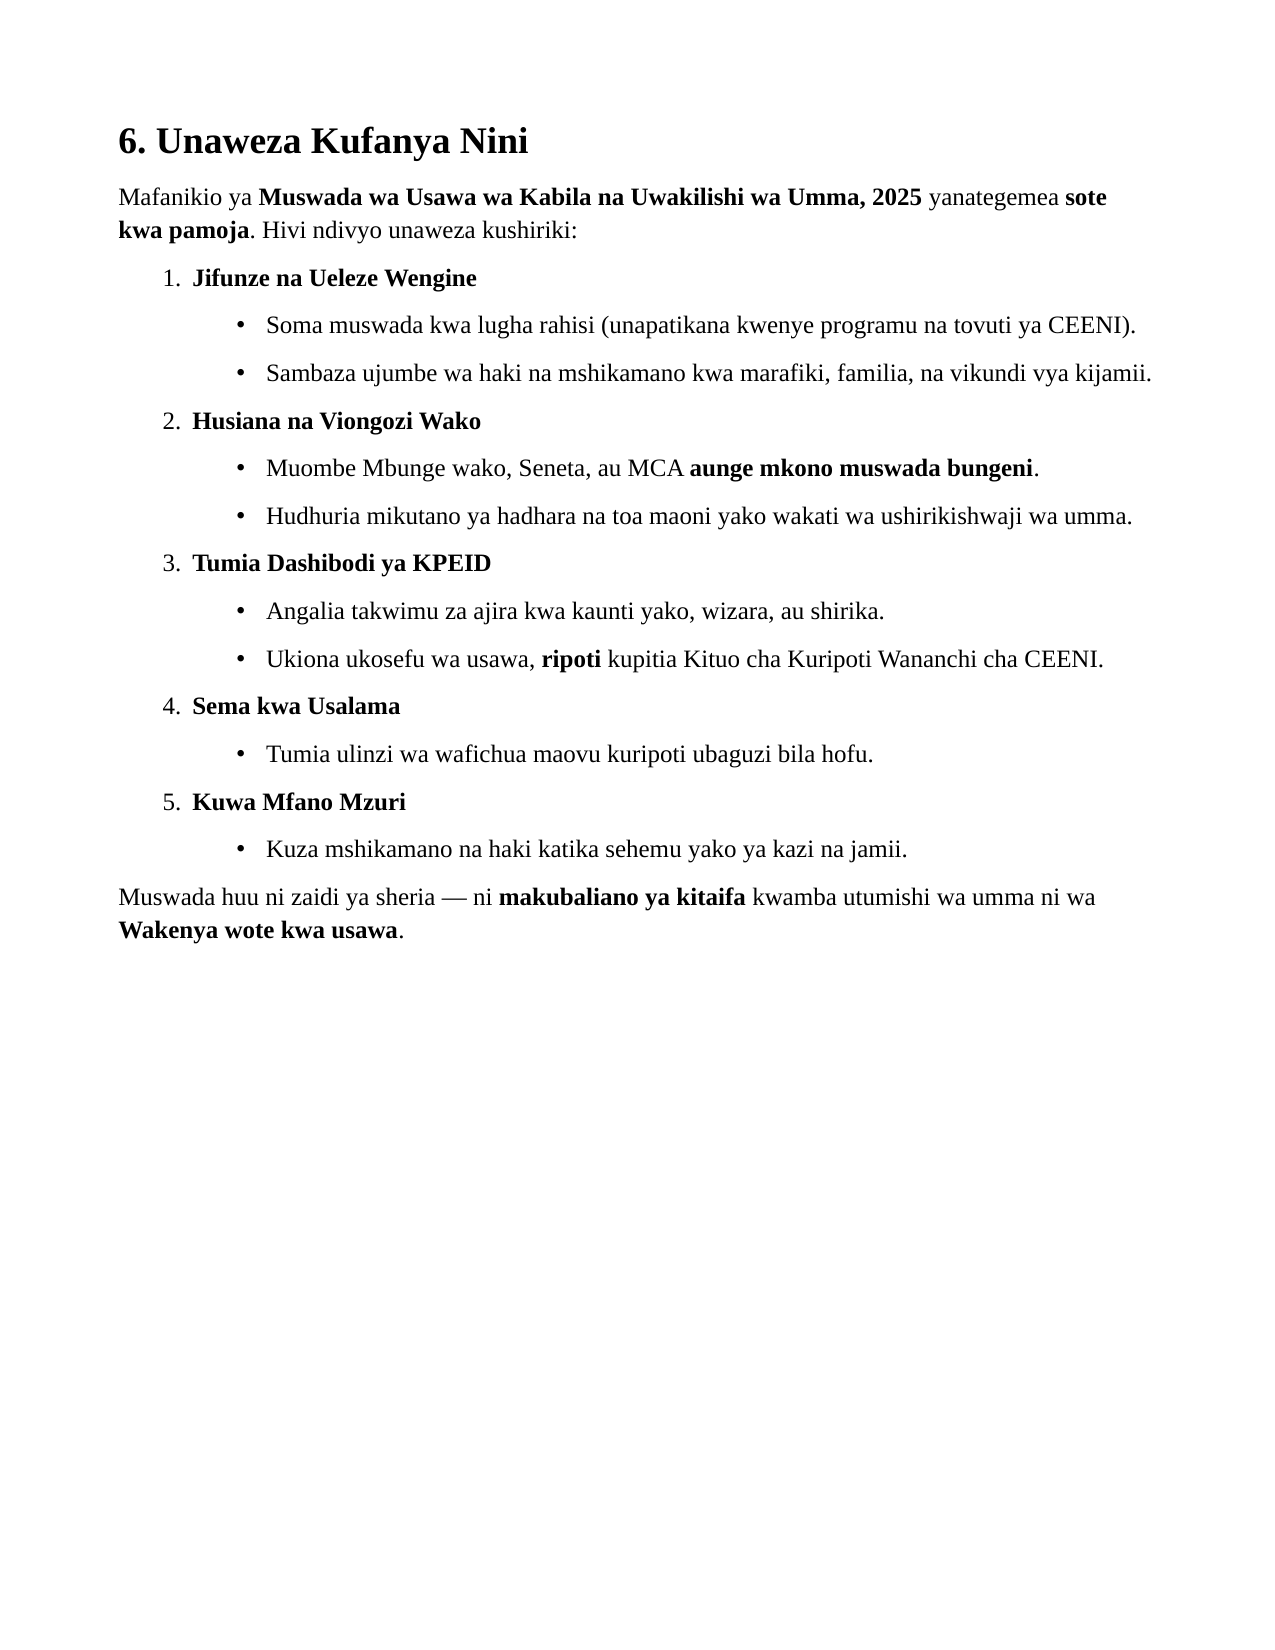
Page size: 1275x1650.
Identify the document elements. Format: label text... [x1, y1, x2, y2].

list Soma muswada kwa lugha rahisi (unapatikana kwenye programu na tovuti ya CEENI). [236, 311, 1157, 339]
text Mafanikio ya Muswada wa Usawa wa Kabila na Uwakilishi wa Umma, 2025 yanategemea sote kwa pamoja. Hivi ndivyo unaweza kushiriki: [118, 182, 1157, 244]
list Muombe Mbunge wako, Seneta, au MCA aunge mkono muswada bungeni. [236, 453, 1157, 482]
text Muswada huu ni zaidi ya sheria — ni makubaliano ya kitaifa kwamba utumishi wa umma ni wa Wakenya wote kwa usawa. [118, 882, 1157, 943]
list Tumia ulinzi wa wafichua maovu kuripoti ubaguzi bila hofu. [236, 739, 1157, 768]
subtitle 6. Unaweza Kufanya Nini [118, 118, 1157, 161]
list Sambaza ujumbe wa haki na mshikamano kwa marafiki, familia, na vikundi vya kijamii. [236, 358, 1157, 387]
list Kuza mshikamano na haki katika sehemu yako ya kazi na jamii. [236, 834, 1157, 863]
list Ukiona ukosefu wa usawa, ripoti kupitia Kituo cha Kuripoti Wananchi cha CEENI. [236, 644, 1157, 672]
list Jifunze na Ueleze Wengine [162, 263, 1157, 292]
list Hudhuria mikutano ya hadhara na toa maoni yako wakati wa ushirikishwaji wa umma. [236, 501, 1157, 530]
list Husiana na Viongozi Wako [162, 406, 1157, 434]
list Tumia Dashibodi ya KPEID [162, 548, 1157, 577]
list Kuwa Mfano Mzuri [162, 787, 1157, 815]
list Sema kwa Usalama [162, 691, 1157, 720]
list Angalia takwimu za ajira kwa kaunti yako, wizara, au shirika. [236, 596, 1157, 625]
